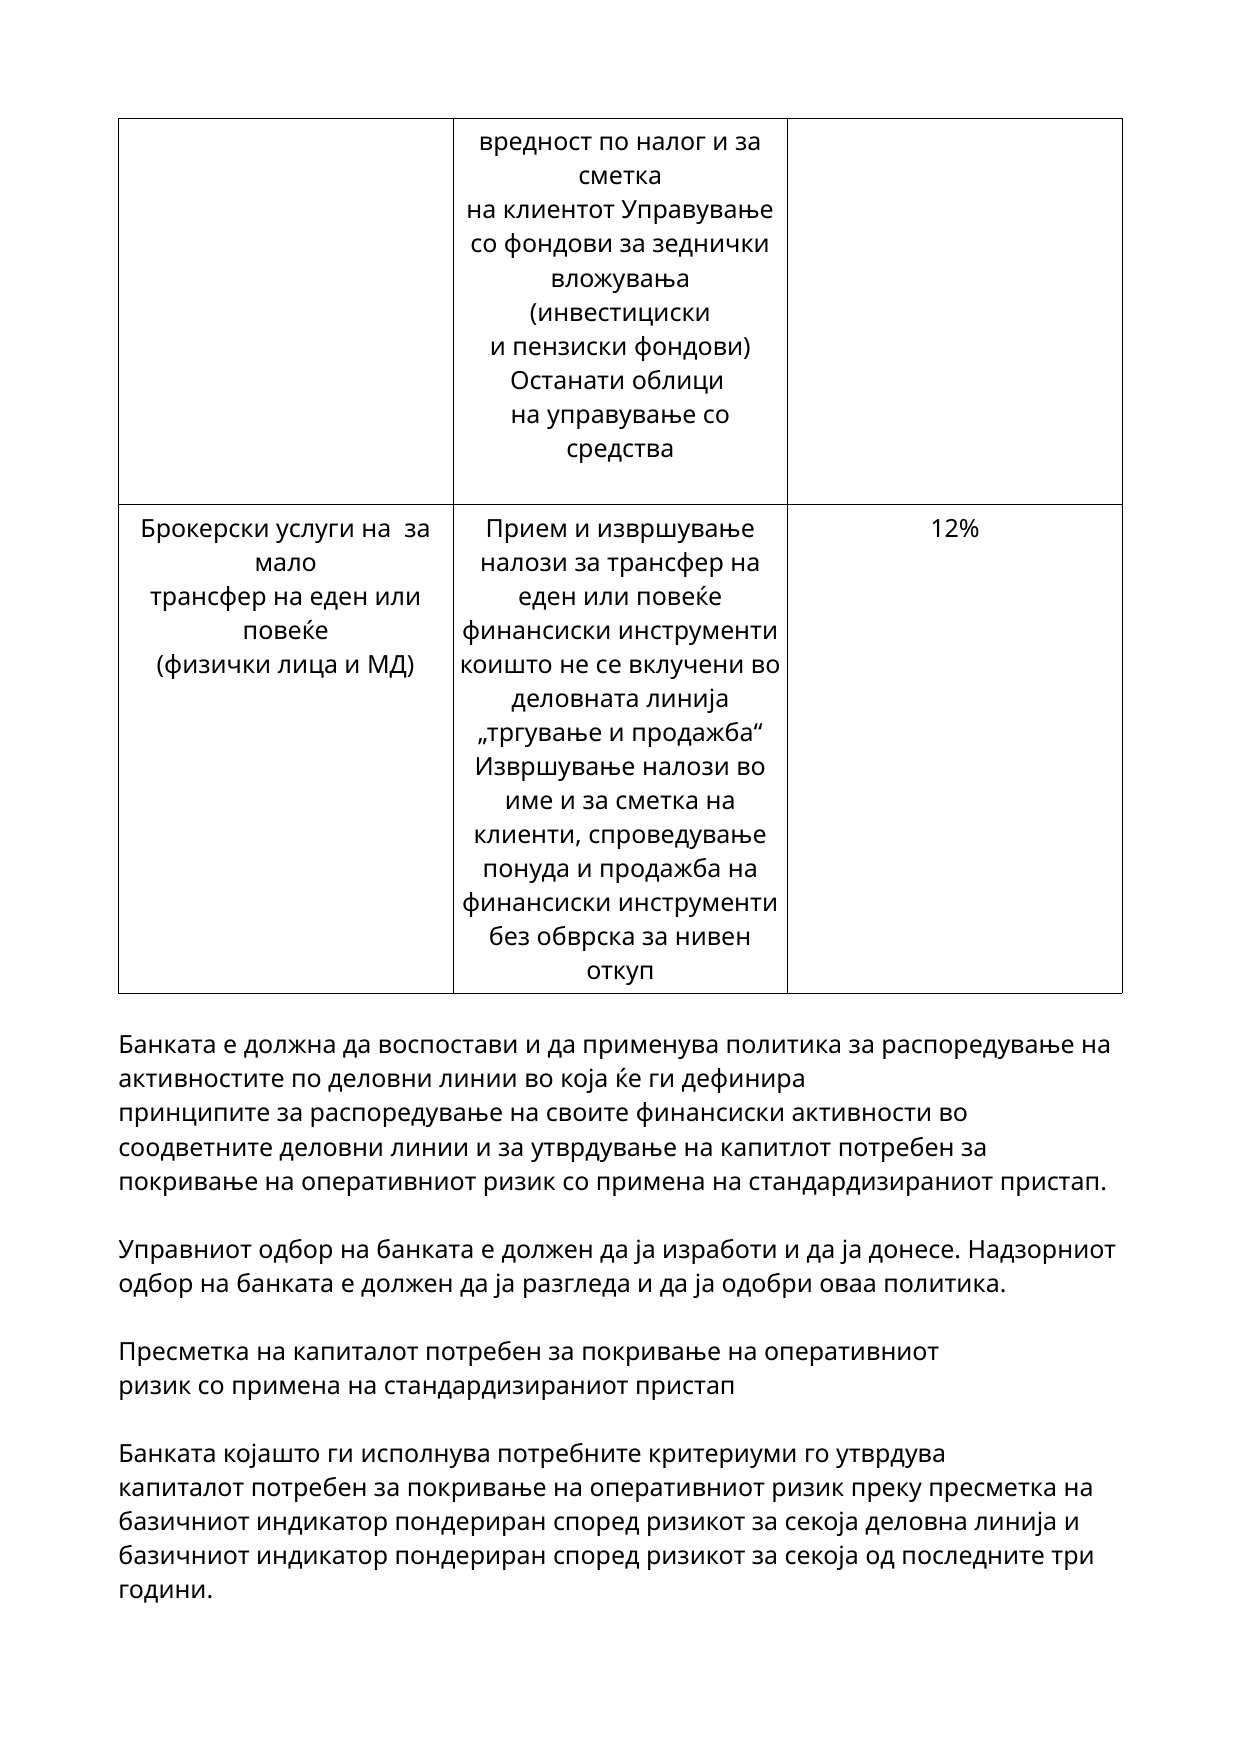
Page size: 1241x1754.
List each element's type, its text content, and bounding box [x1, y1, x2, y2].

table_cell 12% [788, 505, 1122, 993]
text принципите за распоредување на своите финансиски активности во соодветните деловни линии и за утврдување на капитлот потребен за покривање на оперативниот ризик со примена на стандардизираниот пристап. [118, 1095, 1122, 1197]
text ризик со примена на стандардизираниот пристап [118, 1368, 1122, 1402]
table_cell [119, 119, 453, 504]
text Банката којашто ги исполнува потребните критериуми го утврдува [118, 1436, 1122, 1470]
table_cell Прием и извршување налози за трансфер на еден или повеќе финансиски инструменти коишто не се вклучени во деловната линија „тргување и продажба“ Извршување налози во име и за сметка на клиенти, спроведување понуда и продажба на финансиски инструменти без обврска за нивен откуп [454, 505, 787, 993]
table_cell вредност по налог и за сметка на клиентот Управување со фондови за зеднички вложувања (инвестициски и пензиски фондови) Останати облици на управување со средства [454, 119, 787, 504]
text Пресметка на капиталот потребен за покривање на оперативниот [118, 1333, 1122, 1368]
text Банката е должна да воспостави и да применува политика за распоредување на активностите по деловни линии во која ќе ги дефинира [118, 1027, 1122, 1095]
text Управниот одбор на банката е должен да ја изработи и да ја донесе. Надзорниот одбор на банката е должен да ја разгледа и да ја одобри оваа политика. [118, 1231, 1122, 1299]
table_cell Брокерски услуги на за мало трансфер на еден или повеќе (физички лица и МД) [119, 505, 453, 993]
table_cell [788, 119, 1122, 504]
text капиталот потребен за покривање на оперативниот ризик преку пресметка на базичниот индикатор пондериран според ризикот за секоја деловна линија и базичниот индикатор пондериран според ризикот за секоја од последните три години. [118, 1470, 1122, 1606]
